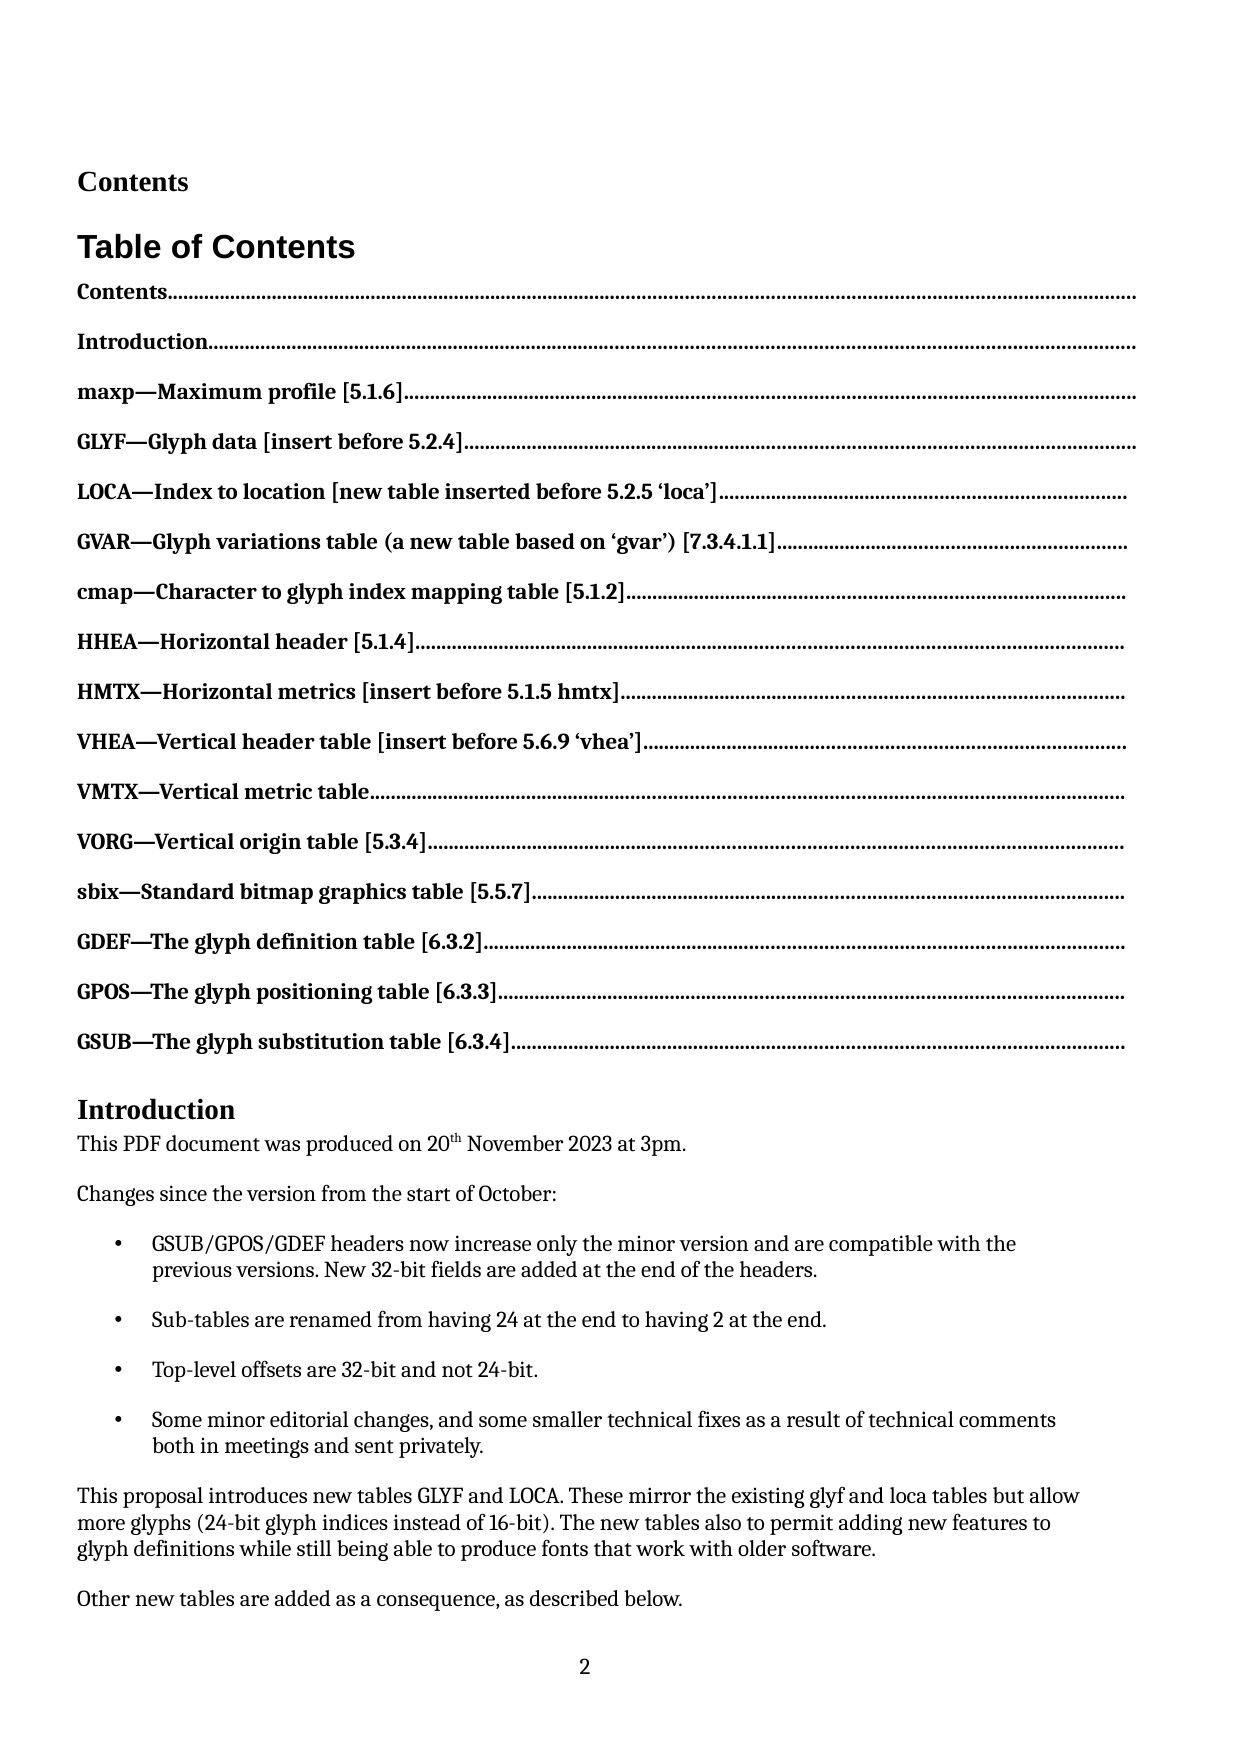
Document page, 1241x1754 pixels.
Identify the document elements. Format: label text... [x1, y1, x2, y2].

text GVAR—Glyph variations table (a new table based on ‘gvar’) [7.3.4.1.1] 21 [77, 528, 1093, 555]
subtitle Table of Contents [77, 227, 1093, 266]
list Top-level offsets are 32-bit and not 24-bit. [114, 1357, 1093, 1383]
subtitle Introduction [77, 1092, 1093, 1126]
text Changes since the version from the start of October: [77, 1181, 1093, 1207]
text LOCA—Index to location [new table inserted before 5.2.5 ‘loca’] 19 [77, 478, 1093, 505]
subtitle Contents [77, 164, 1093, 197]
list Some minor editorial changes, and some smaller technical fixes as a result of technical comments both in meetings and sent privately. [114, 1407, 1093, 1459]
text sbix—Standard bitmap graphics table [5.5.7] 34 [77, 878, 1093, 905]
list Sub-tables are renamed from having 24 at the end to having 2 at the end. [114, 1307, 1093, 1333]
text GDEF—The glyph definition table [6.3.2] 35 [77, 928, 1093, 955]
text VHEA—Vertical header table [insert before 5.6.9 ‘vhea’] 27 [77, 728, 1093, 755]
text maxp—Maximum profile [5.1.6] 5 [77, 378, 1093, 405]
text VMTX—Vertical metric table 32 [77, 778, 1093, 805]
text cmap—Character to glyph index mapping table [5.1.2] 23 [77, 578, 1093, 605]
text GLYF—Glyph data [insert before 5.2.4] 6 [77, 428, 1093, 455]
text Contents 2 [77, 278, 1093, 305]
text Introduction 2 [77, 328, 1093, 355]
text Other new tables are added as a consequence, as described below. [77, 1586, 1093, 1612]
text HMTX—Horizontal metrics [insert before 5.1.5 hmtx] 26 [77, 678, 1093, 705]
list GSUB/GPOS/GDEF headers now increase only the minor version and are compatible with the previous versions. New 32-bit fields are added at the end of the headers. [114, 1231, 1093, 1283]
text HHEA—Horizontal header [5.1.4] 24 [77, 628, 1093, 655]
text VORG—Vertical origin table [5.3.4] 34 [77, 828, 1093, 855]
text This PDF document was produced on 20th November 2023 at 3pm. [77, 1131, 1093, 1157]
text GSUB—The glyph substitution table [6.3.4] 36 [77, 1028, 1093, 1055]
text This proposal introduces new tables GLYF and LOCA. These mirror the existing glyf and loca tables but allow more glyphs (24-bit glyph indices instead of 16-bit). The new tables also to permit adding new features to glyph definitions while still being able to produce fonts that work with older software. [77, 1483, 1093, 1562]
text GPOS—The glyph positioning table [6.3.3] 36 [77, 978, 1093, 1005]
